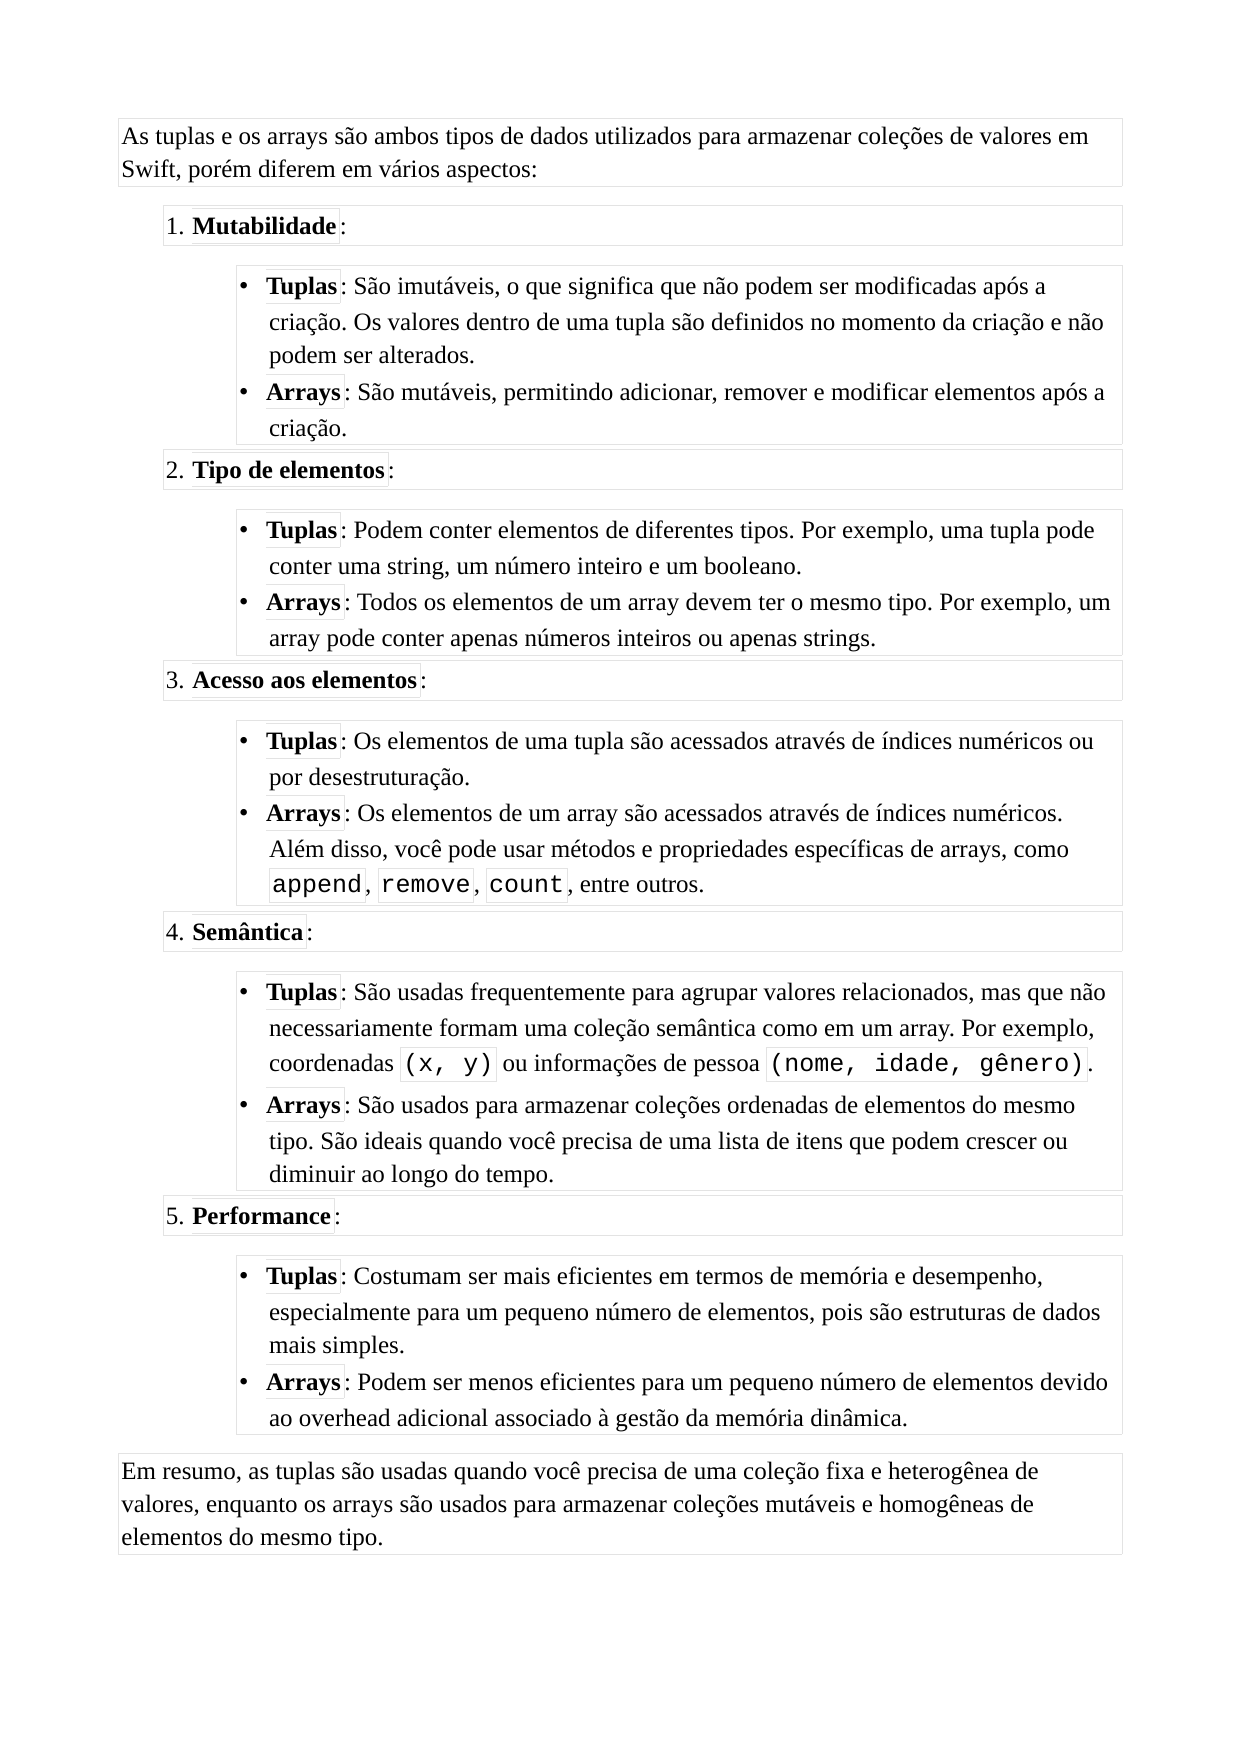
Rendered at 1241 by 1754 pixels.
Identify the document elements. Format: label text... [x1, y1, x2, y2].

list Tuplas: Costumam ser mais eficientes em termos de memória e desempenho, especialmente para um pequeno número de elementos, pois são estruturas de dados mais simples. [237, 1256, 1122, 1359]
list Arrays: Todos os elementos de um array devem ter o mesmo tipo. Por exemplo, um array pode conter apenas números inteiros ou apenas strings. [237, 581, 1122, 655]
list Tuplas: Os elementos de uma tupla são acessados através de índices numéricos ou por desestruturação. [237, 721, 1122, 791]
list Acesso aos elementos: [164, 661, 1122, 700]
list Tuplas: São usadas frequentemente para agrupar valores relacionados, mas que não necessariamente formam uma coleção semântica como em um array. Por exemplo, coordenadas (x, y) ou informações de pessoa (nome, idade, gênero). [237, 972, 1122, 1082]
list Arrays: Os elementos de um array são acessados através de índices numéricos. Além disso, você pode usar métodos e propriedades específicas de arrays, como append, remove, count, entre outros. [237, 792, 1122, 905]
text As tuplas e os arrays são ambos tipos de dados utilizados para armazenar coleções de valores em Swift, porém diferem em vários aspectos: [119, 119, 1122, 186]
list Semântica: [164, 912, 1122, 951]
list Arrays: São mutáveis, permitindo adicionar, remover e modificar elementos após a criação. [237, 371, 1122, 444]
text Em resumo, as tuplas são usadas quando você precisa de uma coleção fixa e heterogênea de valores, enquanto os arrays são usados para armazenar coleções mutáveis e homogêneas de elementos do mesmo tipo. [119, 1454, 1122, 1554]
list Arrays: Podem ser menos eficientes para um pequeno número de elementos devido ao overhead adicional associado à gestão da memória dinâmica. [237, 1361, 1122, 1434]
list Tuplas: São imutáveis, o que significa que não podem ser modificadas após a criação. Os valores dentro de uma tupla são definidos no momento da criação e não podem ser alterados. [237, 266, 1122, 369]
list Arrays: São usados para armazenar coleções ordenadas de elementos do mesmo tipo. São ideais quando você precisa de uma lista de itens que podem crescer ou diminuir ao longo do tempo. [237, 1084, 1122, 1190]
list Performance: [164, 1196, 1122, 1235]
list Tuplas: Podem conter elementos de diferentes tipos. Por exemplo, uma tupla pode conter uma string, um número inteiro e um booleano. [237, 510, 1122, 580]
list Tipo de elementos: [164, 450, 1122, 489]
list Mutabilidade: [164, 206, 1122, 245]
